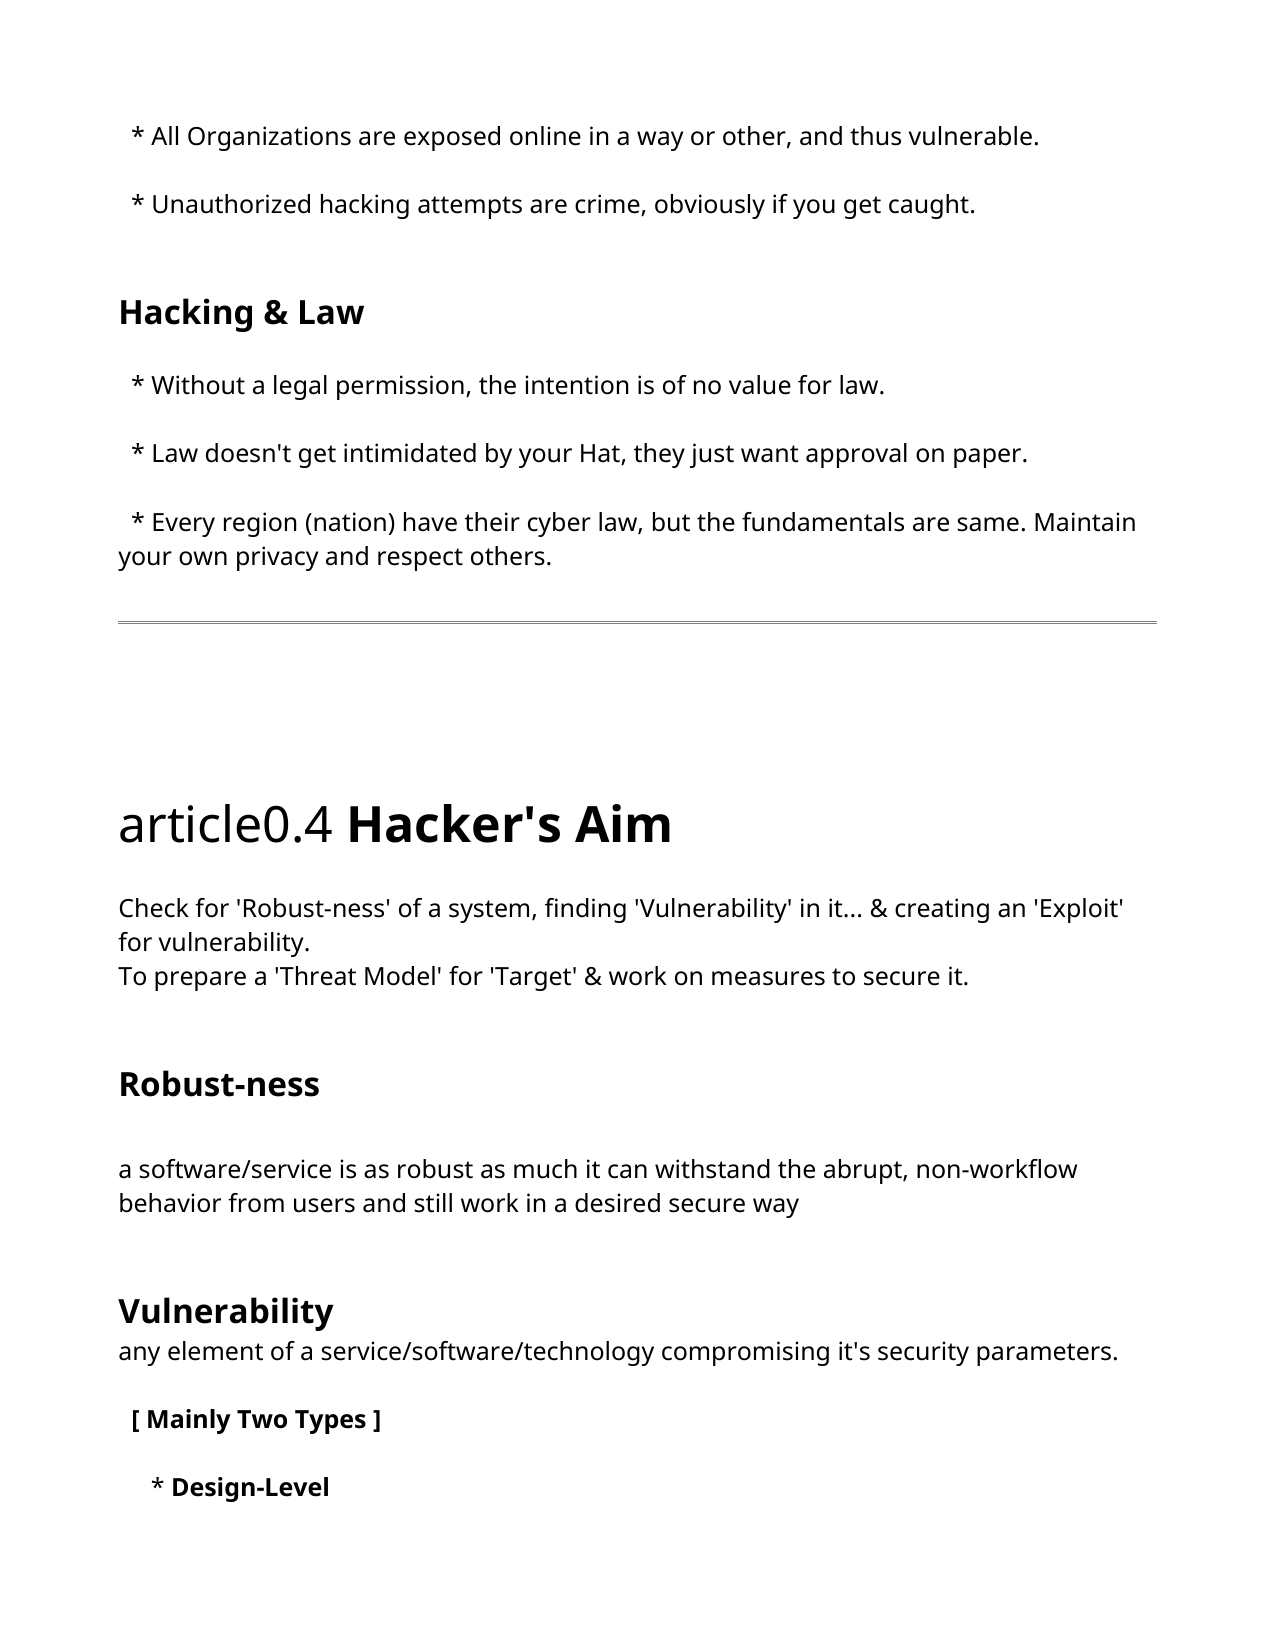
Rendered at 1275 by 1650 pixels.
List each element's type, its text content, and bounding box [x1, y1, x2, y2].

text * Without a legal permission, the intention is of no value for law. [118, 368, 1157, 402]
text * Design-Level [118, 1470, 1157, 1504]
text Check for 'Robust-ness' of a system, finding 'Vulnerability' in it... & creating an 'Exploit' for vulnerability. [118, 891, 1157, 959]
text Hacking & Law [118, 288, 1157, 334]
text article0.4 Hacker's Aim [118, 789, 1157, 857]
text * Unauthorized hacking attempts are crime, obviously if you get caught. [118, 186, 1157, 220]
text * Every region (nation) have their cyber law, but the fundamentals are same. Maintain your own privacy and respect others. [118, 504, 1157, 572]
text a software/service is as robust as much it can withstand the abrupt, non-workflow [118, 1152, 1157, 1186]
text any element of a service/software/technology compromising it's security parameters. [118, 1334, 1157, 1368]
text * Law doesn't get intimidated by your Hat, they just want approval on paper. [118, 436, 1157, 470]
text Robust-ness [118, 1061, 1157, 1107]
text behavior from users and still work in a desired secure way [118, 1186, 1157, 1220]
text * All Organizations are exposed online in a way or other, and thus vulnerable. [118, 118, 1157, 152]
text To prepare a 'Threat Model' for 'Target' & work on measures to secure it. [118, 959, 1157, 993]
text Vulnerability [118, 1288, 1157, 1334]
text [ Mainly Two Types ] [118, 1402, 1157, 1436]
